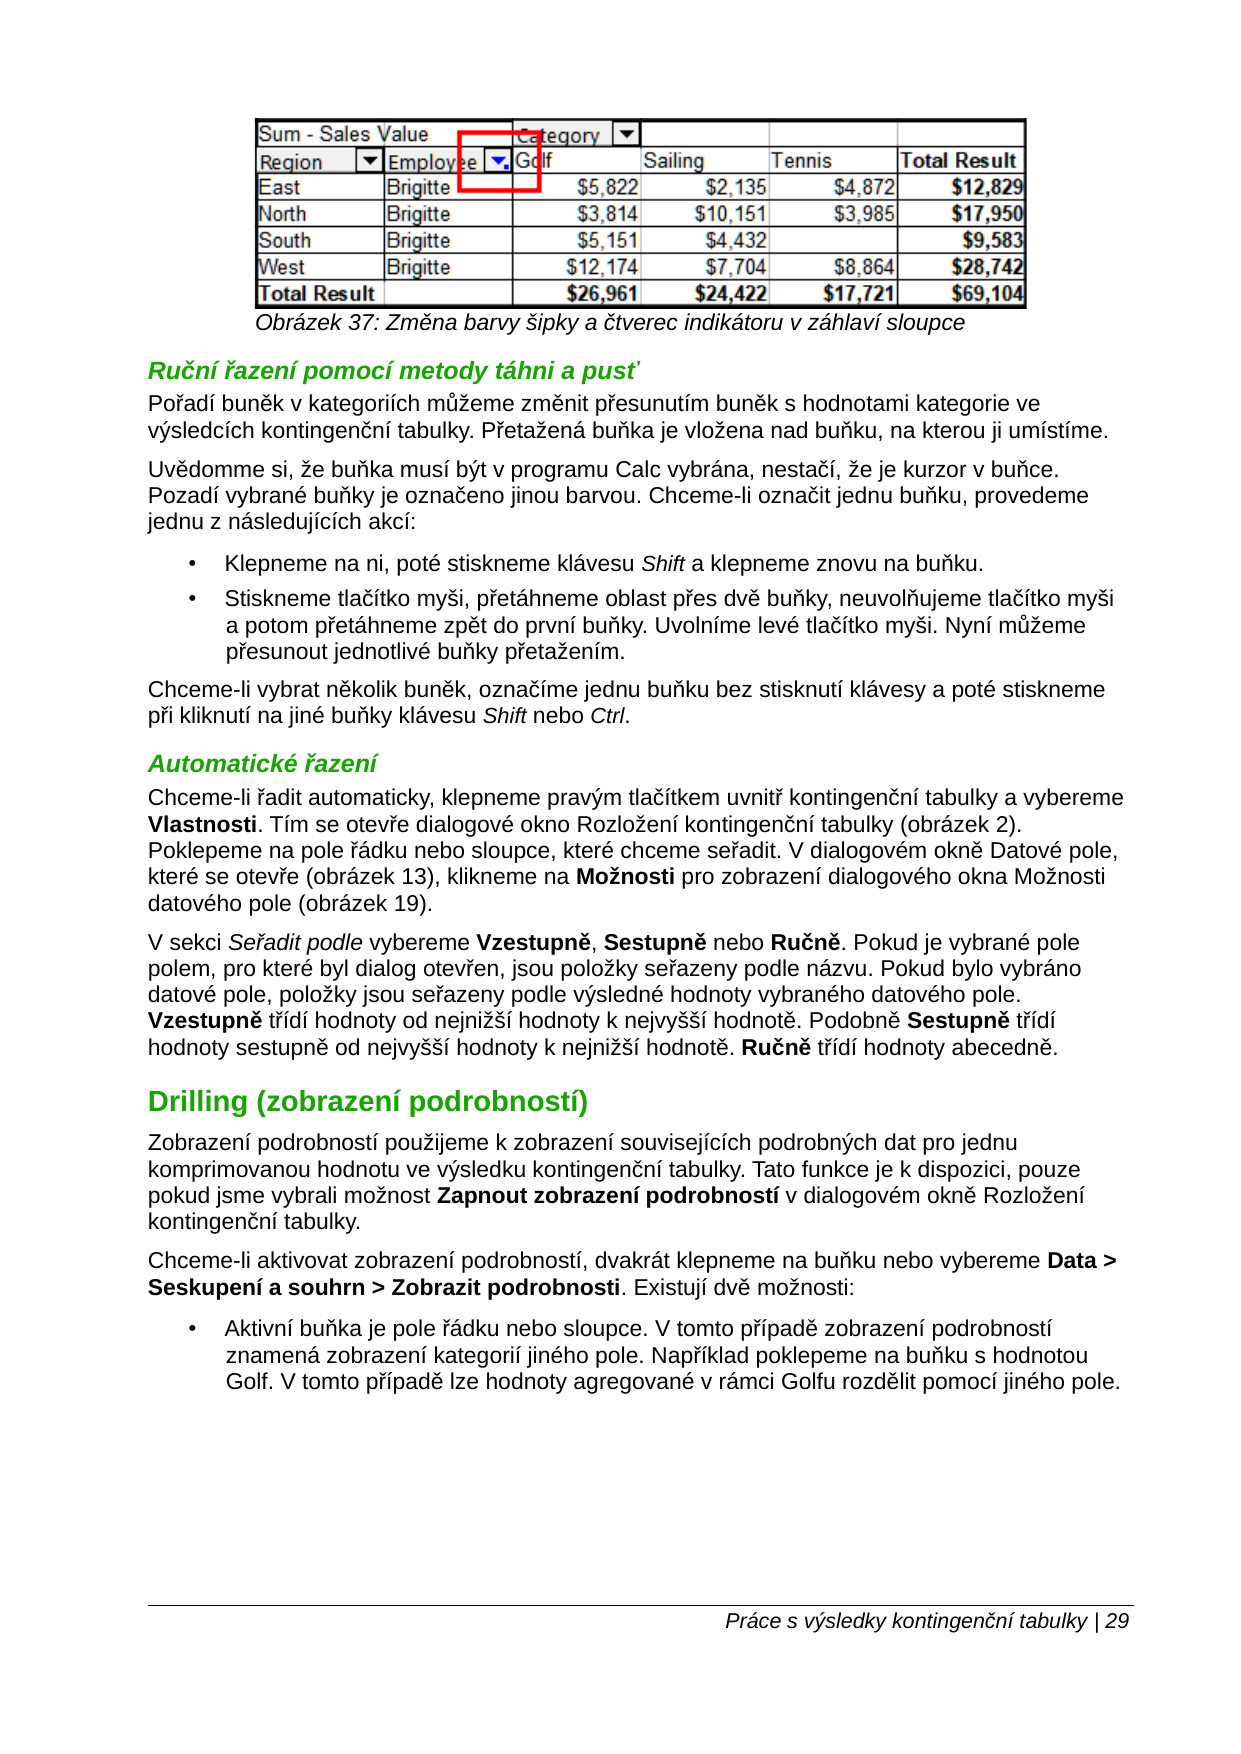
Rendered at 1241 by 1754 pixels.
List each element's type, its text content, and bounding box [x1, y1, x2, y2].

list Klepneme na ni, poté stiskneme klávesu Shift a klepneme znovu na buňku. [185, 547, 1134, 576]
text Uvědomme si, že buňka musí být v programu Calc vybrána, nestačí, že je kurzor v buňce. Pozadí vybrané buňky je označeno jinou barvou. Chceme-li označit jednu buňku, provedeme jednu z následujících akcí: [148, 456, 1134, 535]
list Stiskneme tlačítko myši, přetáhneme oblast přes dvě buňky, neuvolňujeme tlačítko myši a potom přetáhneme zpět do první buňky. Uvolníme levé tlačítko myši. Nyní můžeme přesunout jednotlivé buňky přetažením. [185, 582, 1134, 667]
text Chceme-li vybrat několik buněk, označíme jednu buňku bez stisknutí klávesy a poté stiskneme při kliknutí na jiné buňky klávesu Shift nebo Ctrl. [148, 676, 1134, 729]
picture [254, 118, 1027, 309]
text Zobrazení podrobností použijeme k zobrazení souvisejících podrobných dat pro jednu komprimovanou hodnotu ve výsledku kontingenční tabulky. Tato funkce je k dispozici, pouze pokud jsme vybrali možnost Zapnout zobrazení podrobností v dialogovém okně Rozložení kontingenční tabulky. [148, 1129, 1134, 1234]
list Aktivní buňka je pole řádku nebo sloupce. V tomto případě zobrazení podrobností znamená zobrazení kategorií jiného pole. Například poklepeme na buňku s hodnotou Golf. V tomto případě lze hodnoty agregované v rámci Golfu rozdělit pomocí jiného pole. [185, 1312, 1134, 1397]
subtitle Drilling (zobrazení podrobností) [148, 1084, 1134, 1117]
subtitle Ruční řazení pomocí metody táhni a pusť [148, 356, 1134, 384]
text Obrázek 37: Změna barvy šipky a čtverec indikátoru v záhlaví sloupce [255, 309, 1027, 335]
list Chceme-li aktivovat zobrazení podrobností, dvakrát klepneme na buňku nebo vybereme Data > Seskupení a souhrn > Zobrazit podrobnosti. Existují dvě možnosti: [148, 1247, 1134, 1300]
text Chceme-li řadit automaticky, klepneme pravým tlačítkem uvnitř kontingenční tabulky a vybereme Vlastnosti. Tím se otevře dialogové okno Rozložení kontingenční tabulky (obrázek 2). Poklepeme na pole řádku nebo sloupce, které chceme seřadit. V dialogovém okně Datové pole, které se otevře (obrázek 13), klikneme na Možnosti pro zobrazení dialogového okna Možnosti datového pole (obrázek 19). [148, 784, 1134, 916]
subtitle Automatické řazení [148, 749, 1134, 778]
text Pořadí buněk v kategoriích můžeme změnit přesunutím buněk s hodnotami kategorie ve výsledcích kontingenční tabulky. Přetažená buňka je vložena nad buňku, na kterou ji umístíme. [148, 390, 1134, 443]
text V sekci Seřadit podle vybereme Vzestupně, Sestupně nebo Ručně. Pokud je vybrané pole polem, pro které byl dialog otevřen, jsou položky seřazeny podle názvu. Pokud bylo vybráno datové pole, položky jsou seřazeny podle výsledné hodnoty vybraného datového pole. Vzestupně třídí hodnoty od nejnižší hodnoty k nejvyšší hodnotě. Podobně Sestupně třídí hodnoty sestupně od nejvyšší hodnoty k nejnižší hodnotě. Ručně třídí hodnoty abecedně. [148, 928, 1134, 1060]
